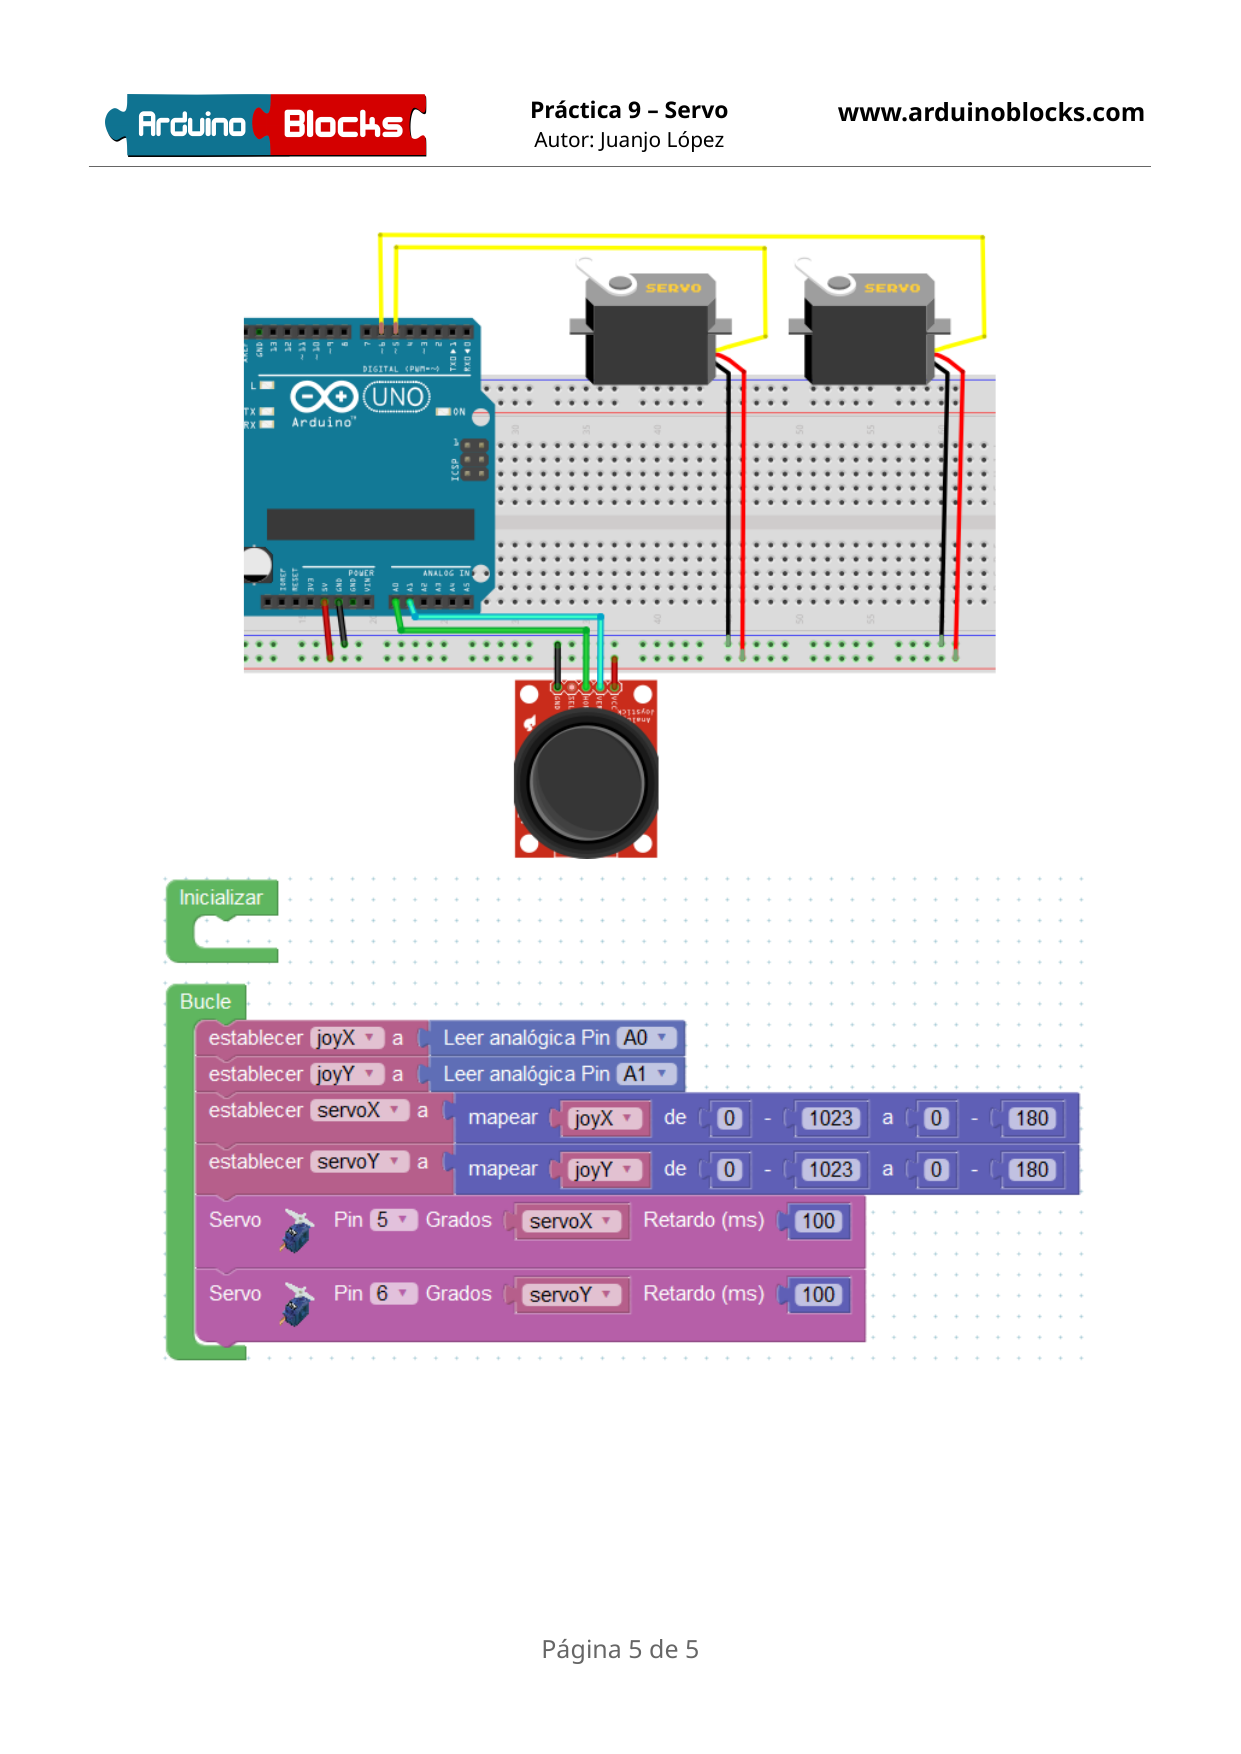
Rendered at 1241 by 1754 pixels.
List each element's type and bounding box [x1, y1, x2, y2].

table_cell [89, 865, 1151, 1371]
table_header [89, 224, 1151, 865]
picture [155, 870, 1085, 1366]
picture [105, 94, 427, 157]
picture [243, 230, 996, 859]
